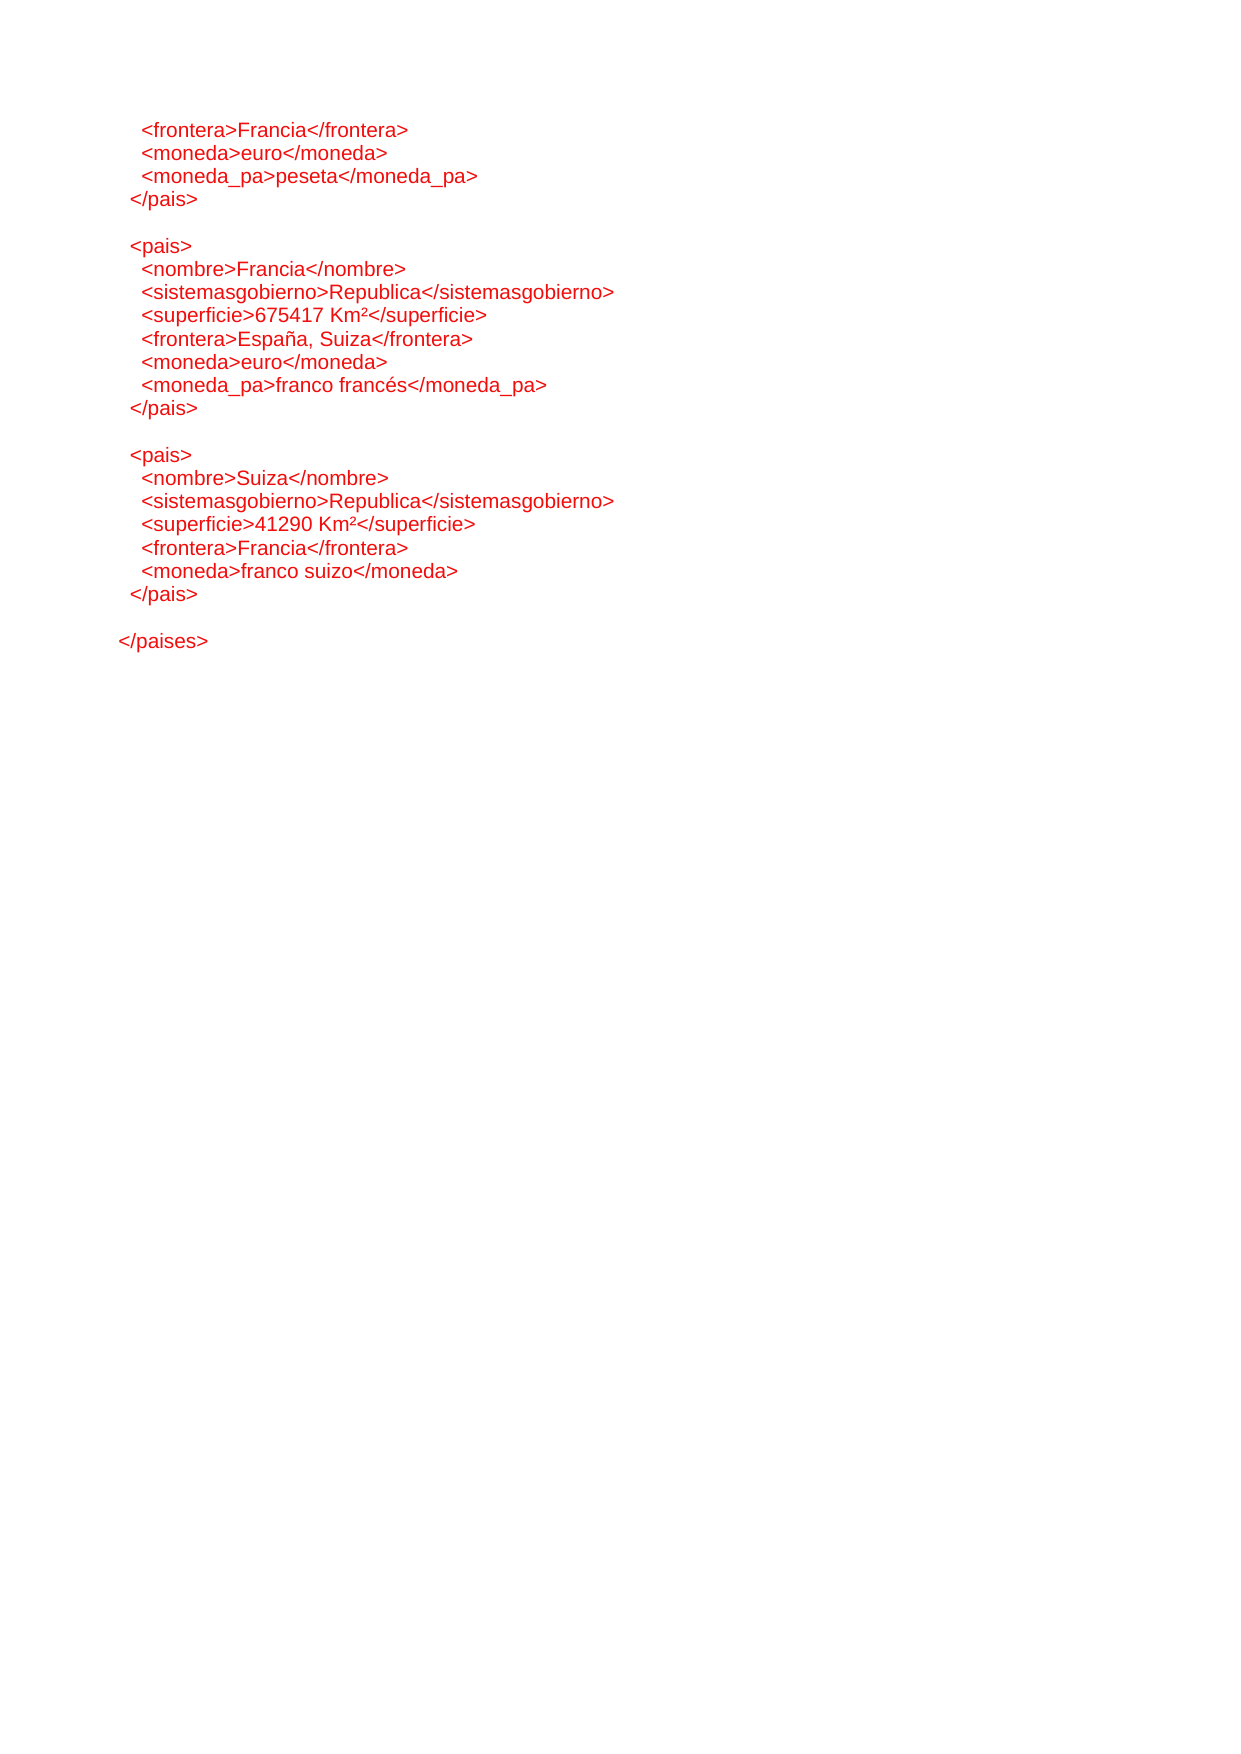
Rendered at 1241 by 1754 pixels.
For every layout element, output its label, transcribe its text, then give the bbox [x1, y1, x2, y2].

text <superficie>41290 Km²</superficie> [118, 513, 1122, 536]
text <moneda_pa>franco francés</moneda_pa> [118, 374, 1122, 397]
text <pais> [118, 234, 1122, 257]
text <moneda>euro</moneda> [118, 350, 1122, 374]
text <pais> [118, 443, 1122, 467]
text <superficie>675417 Km²</superficie> [118, 304, 1122, 327]
text <frontera>Francia</frontera> [118, 536, 1122, 559]
text </pais> [118, 397, 1122, 420]
text <moneda>euro</moneda> [118, 141, 1122, 164]
text <sistemasgobierno>Republica</sistemasgobierno> [118, 490, 1122, 513]
text <nombre>Suiza</nombre> [118, 467, 1122, 490]
text </pais> [118, 583, 1122, 606]
text <sistemasgobierno>Republica</sistemasgobierno> [118, 281, 1122, 304]
text <frontera>Francia</frontera> [118, 118, 1122, 141]
text <nombre>Francia</nombre> [118, 257, 1122, 281]
text <frontera>España, Suiza</frontera> [118, 327, 1122, 350]
text </paises> [118, 629, 1122, 652]
text <moneda_pa>peseta</moneda_pa> [118, 164, 1122, 188]
text </pais> [118, 188, 1122, 211]
text <moneda>franco suizo</moneda> [118, 559, 1122, 583]
